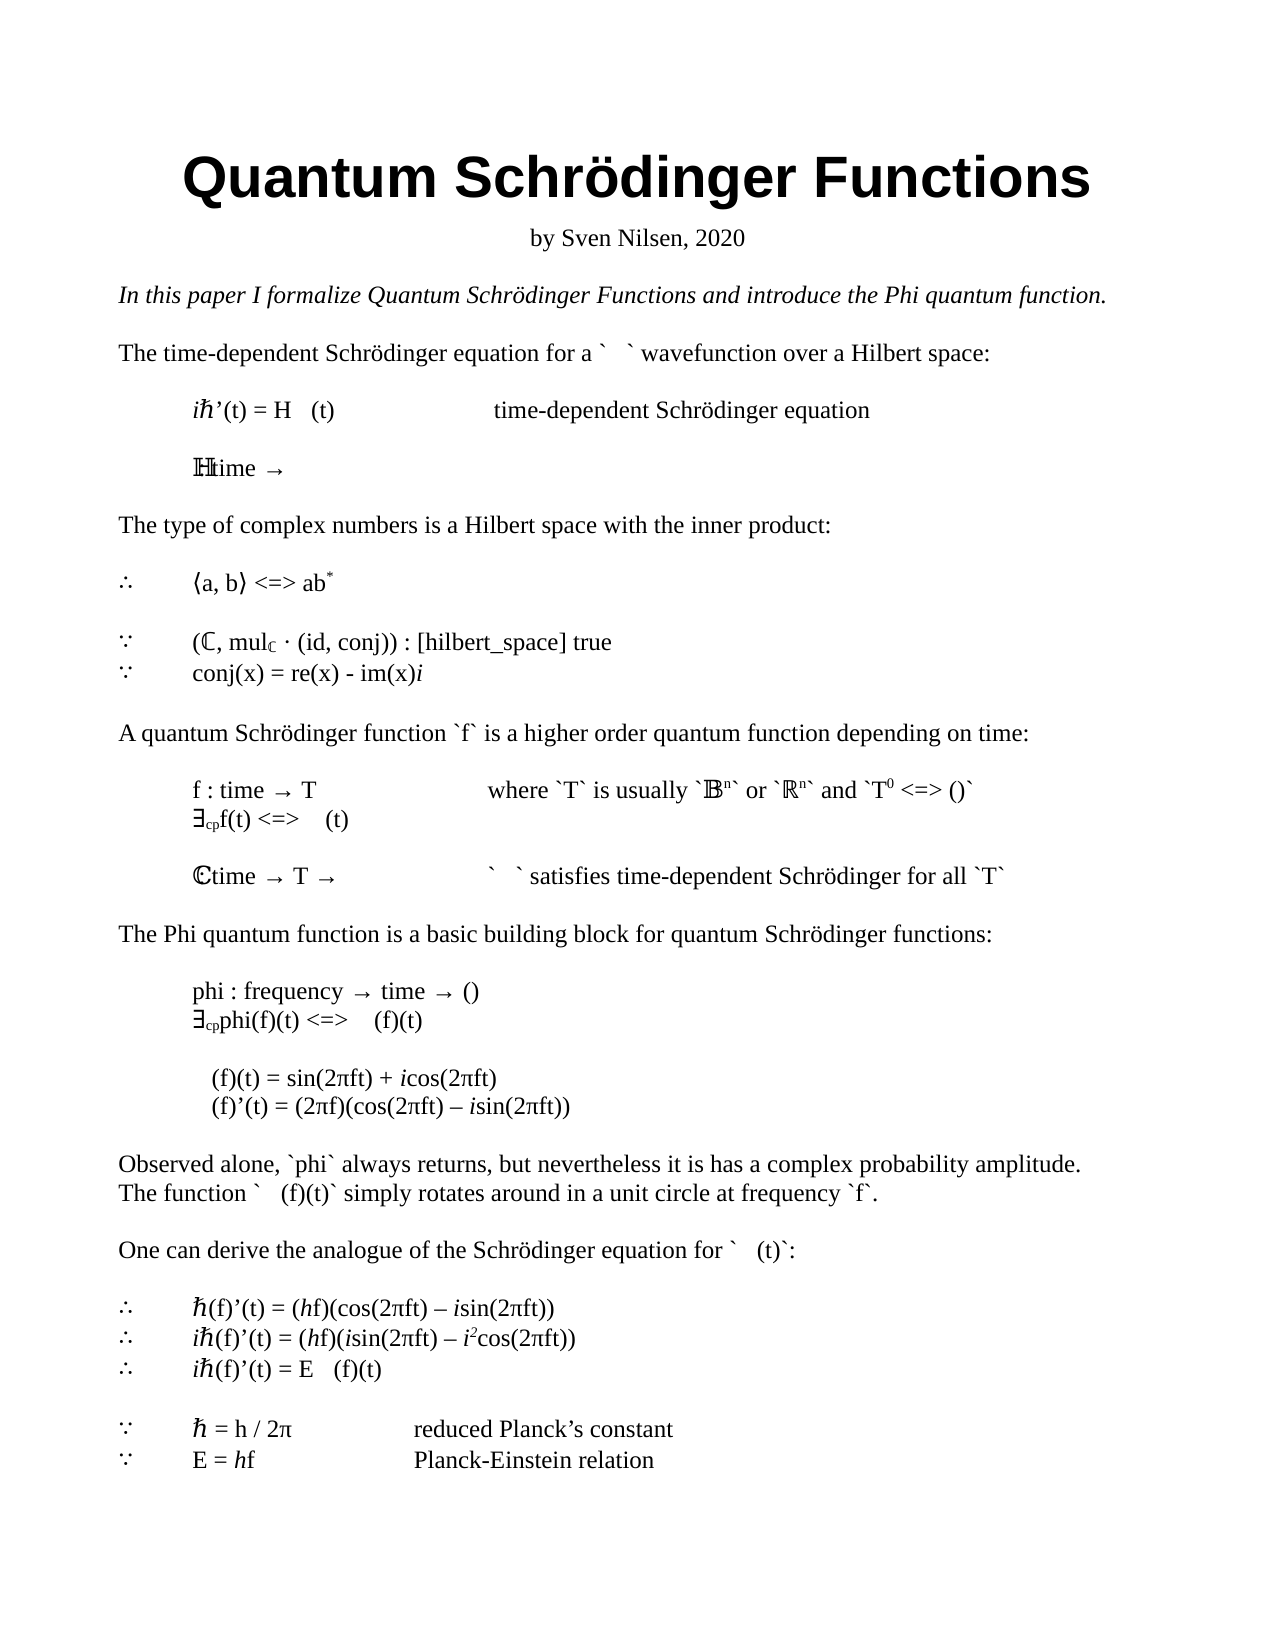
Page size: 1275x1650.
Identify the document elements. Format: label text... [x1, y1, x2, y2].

text ∵ E = hf Planck-Einstein relation [118, 1445, 1157, 1476]
text ∵ conj(x) = re(x) - im(x)i [118, 658, 1157, 689]
text 𝜓 : time → T → ℂ `𝜓` satisfies time-dependent Schrödinger for all `T` [118, 861, 1157, 890]
text Observed alone, `phi` always returns, but nevertheless it is has a complex probability amplitude. [118, 1149, 1157, 1178]
text ∴ ⟨a, b⟩ <=> ab* [118, 568, 1157, 598]
text ∴ iℏ𝜑(f)’(t) = (hf)(isin(2πft) – i2cos(2πft)) [118, 1323, 1157, 1354]
text iℏ𝜓’(t) = H𝜓(t) time-dependent Schrödinger equation [118, 395, 1157, 424]
title Quantum Schrödinger Functions [118, 143, 1157, 210]
text ∵ (ℂ, mulℂ · (id, conj)) : [hilbert_space] true [118, 627, 1157, 658]
text 𝜑(f)’(t) = (2πf)(cos(2πft) – isin(2πft)) [118, 1091, 1157, 1120]
text A quantum Schrödinger function `f` is a higher order quantum function depending on time: [118, 718, 1157, 746]
text by Sven Nilsen, 2020 [118, 223, 1157, 251]
text One can derive the analogue of the Schrödinger equation for `𝜑(t)`: [118, 1235, 1157, 1264]
text ∴ iℏ𝜑(f)’(t) = E𝜑(f)(t) [118, 1354, 1157, 1385]
text ∴ ℏ𝜑(f)’(t) = (hf)(cos(2πft) – isin(2πft)) [118, 1293, 1157, 1323]
text In this paper I formalize Quantum Schrödinger Functions and introduce the Phi quantum function. [118, 280, 1157, 309]
text The Phi quantum function is a basic building block for quantum Schrödinger functions: [118, 919, 1157, 948]
text The function `𝜑(f)(t)` simply rotates around in a unit circle at frequency `f`. [118, 1178, 1157, 1206]
text f : time → T where `T` is usually `𝔹n` or `ℝn` and `T0 <=> ()` [118, 775, 1157, 804]
text ∃cpphi(f)(t) <=> 𝜑(f)(t) [118, 1005, 1157, 1034]
text The time-dependent Schrödinger equation for a `𝜓` wavefunction over a Hilbert space: [118, 338, 1157, 366]
text The type of complex numbers is a Hilbert space with the inner product: [118, 510, 1157, 539]
text ∃cpf(t) <=> 𝜓(t) [118, 804, 1157, 833]
text phi : frequency → time → () [118, 976, 1157, 1005]
text 𝜑(f)(t) = sin(2πft) + icos(2πft) [118, 1063, 1157, 1091]
text 𝜓 : time → ℍ [118, 453, 1157, 481]
text ∵ ℏ = h / 2π reduced Planck’s constant [118, 1414, 1157, 1445]
